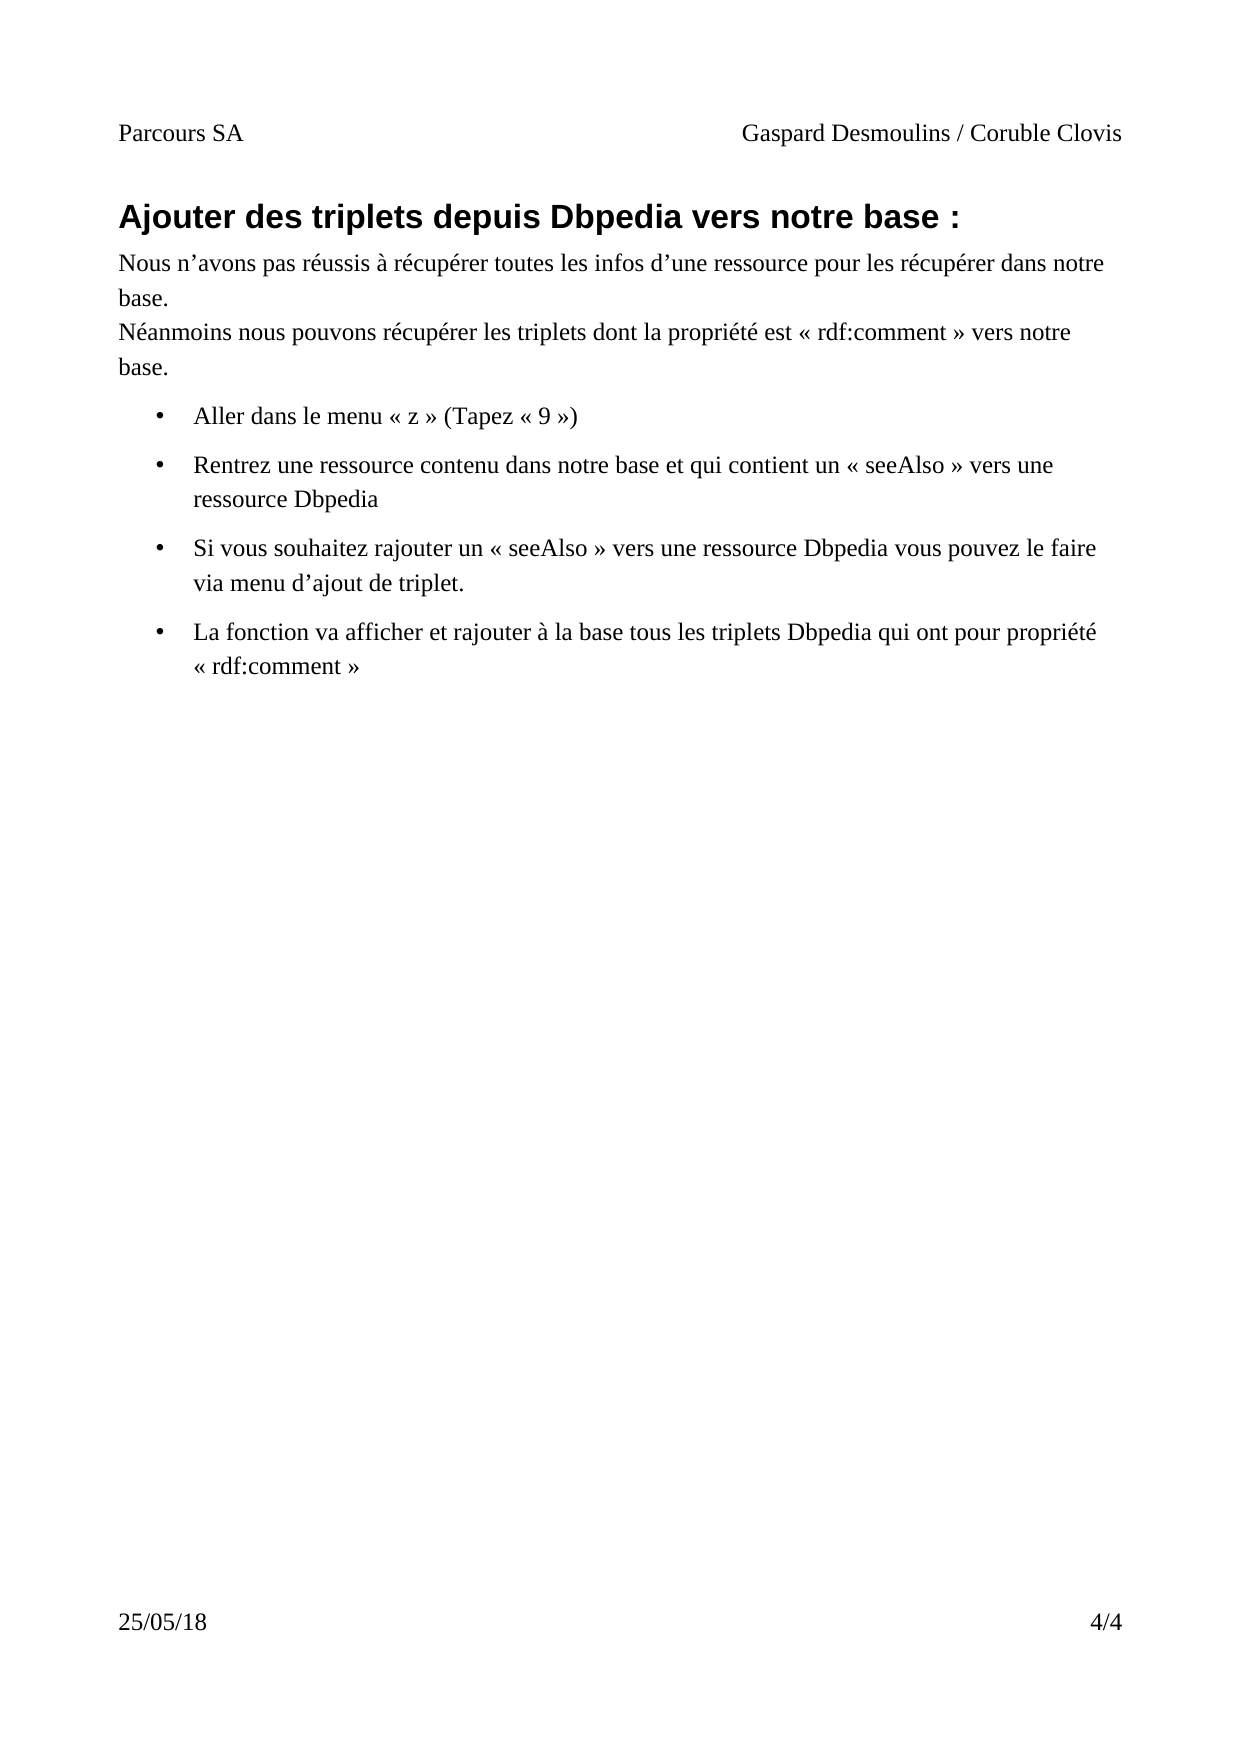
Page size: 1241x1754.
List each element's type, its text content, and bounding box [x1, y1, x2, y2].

list La fonction va afficher et rajouter à la base tous les triplets Dbpedia qui ont pour propriété « rdf:comment » [156, 617, 1122, 680]
subtitle Ajouter des triplets depuis Dbpedia vers notre base : [118, 197, 1122, 236]
list Si vous souhaitez rajouter un « seeAlso » vers une ressource Dbpedia vous pouvez le faire via menu d’ajout de triplet. [156, 533, 1122, 597]
list Rentrez une ressource contenu dans notre base et qui contient un « seeAlso » vers une ressource Dbpedia [156, 450, 1122, 513]
text Nous n’avons pas réussis à récupérer toutes les infos d’une ressource pour les récupérer dans notre base. Néanmoins nous pouvons récupérer les triplets dont la propriété est « rdf:comment » vers notre base. [118, 248, 1122, 381]
list Aller dans le menu « z » (Tapez « 9 ») [156, 401, 1122, 429]
